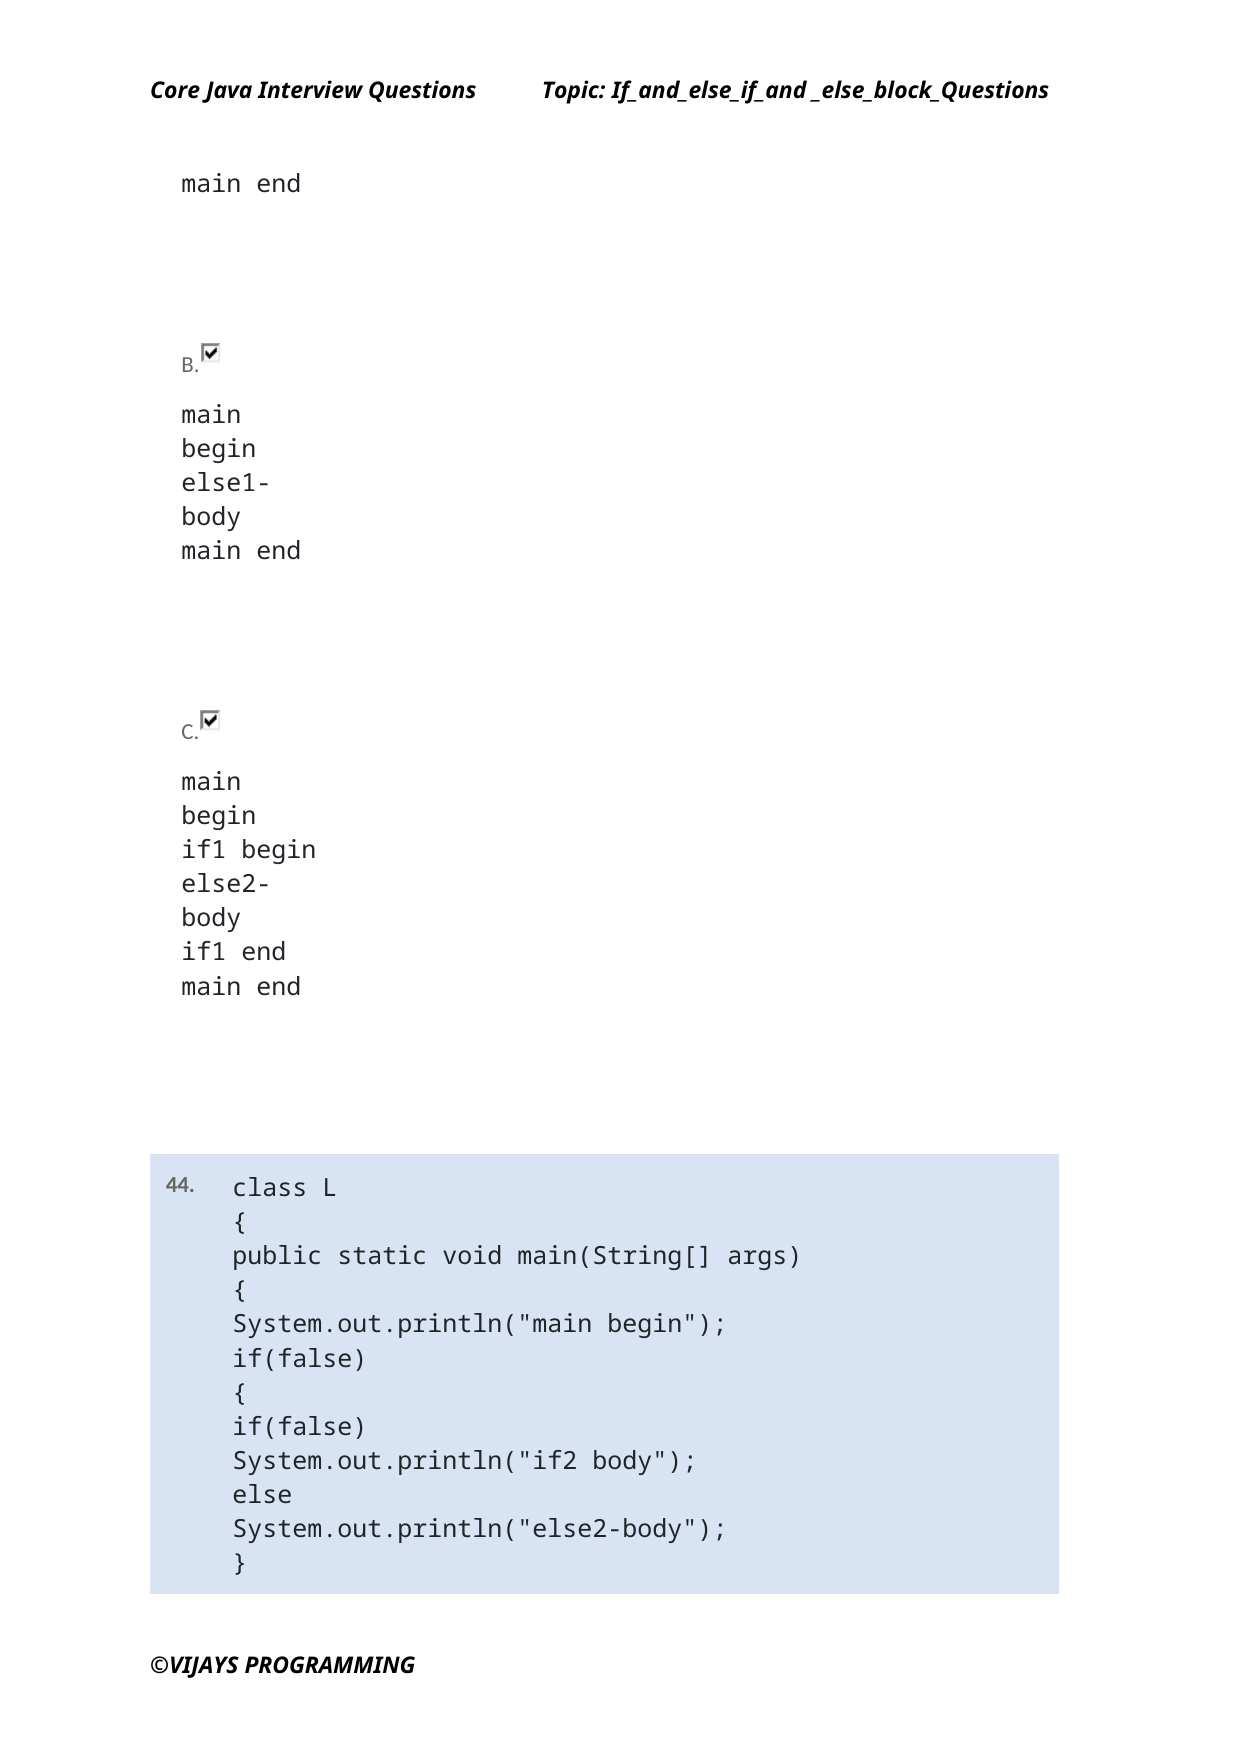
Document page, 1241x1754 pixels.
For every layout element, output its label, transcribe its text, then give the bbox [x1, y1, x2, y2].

table_header main end [181, 166, 319, 336]
table_header B. main begin else1-body main end [181, 336, 319, 703]
table_cell class L { public static void main(String[] args) { System.out.println("main begin"); if(false) { if(false) System.out.println("if2 body"); else System.out.println("else2-body"); } [216, 1154, 1059, 1594]
table_cell 44. [150, 1154, 216, 1594]
table_cell [1059, 1154, 1090, 1594]
table_cell [150, 150, 1090, 1154]
table_header C. main begin if1 begin else2-body if1 end main end [181, 703, 319, 1138]
